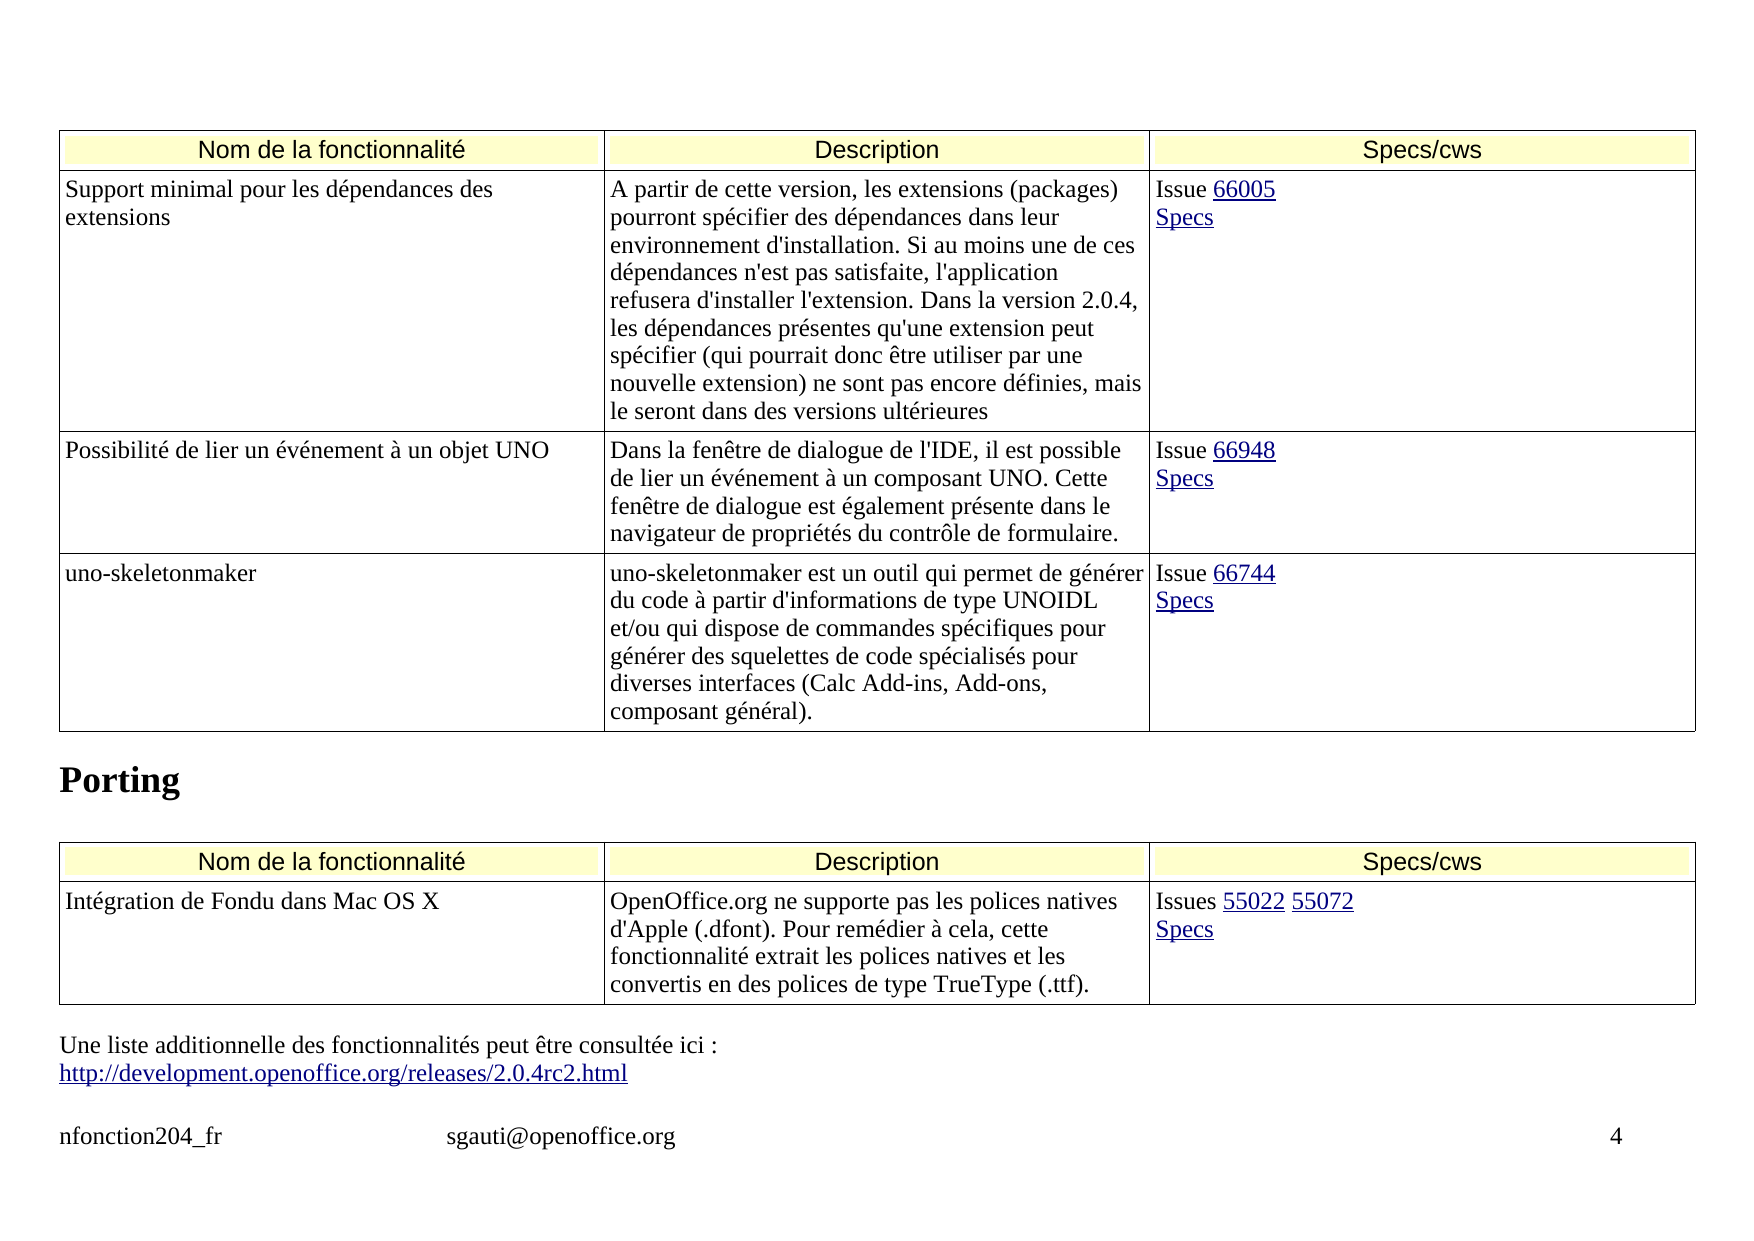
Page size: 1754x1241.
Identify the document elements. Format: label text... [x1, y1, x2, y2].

table_cell uno-skeletonmaker [60, 554, 604, 731]
table_cell uno-skeletonmaker est un outil qui permet de générer du code à partir d'informations de type UNOIDL et/ou qui dispose de commandes spécifiques pour générer des squelettes de code spécialisés pour diverses interfaces (Calc Add-ins, Add-ons, composant général). [605, 554, 1149, 731]
table_cell Issues 55022 55072 Specs [1150, 882, 1695, 1003]
table_cell Issue 66005 Specs [1150, 171, 1695, 431]
table_cell Intégration de Fondu dans Mac OS X [60, 882, 604, 1003]
table_header Specs/cws [1150, 131, 1695, 169]
table_header Nom de la fonctionnalité [60, 131, 604, 169]
table_cell Support minimal pour les dépendances des extensions [60, 171, 604, 431]
text Porting [59, 758, 1695, 800]
table_cell OpenOffice.org ne supporte pas les polices natives d'Apple (.dfont). Pour remédier à cela, cette fonctionnalité extrait les polices natives et les convertis en des polices de type TrueType (.ttf). [605, 882, 1149, 1003]
text http://development.openoffice.org/releases/2.0.4rc2.html [59, 1059, 1695, 1087]
table_header Description [605, 131, 1149, 169]
table_header Description [605, 843, 1149, 881]
table_header Nom de la fonctionnalité [60, 843, 604, 881]
table_cell Possibilité de lier un événement à un objet UNO [60, 432, 604, 553]
table_cell Issue 66744 Specs [1150, 554, 1695, 731]
table_header Specs/cws [1150, 843, 1695, 881]
text Une liste additionnelle des fonctionnalités peut être consultée ici : [59, 1031, 1695, 1059]
table_cell Dans la fenêtre de dialogue de l'IDE, il est possible de lier un événement à un composant UNO. Cette fenêtre de dialogue est également présente dans le navigateur de propriétés du contrôle de formulaire. [605, 432, 1149, 553]
table_cell A partir de cette version, les extensions (packages) pourront spécifier des dépendances dans leur environnement d'installation. Si au moins une de ces dépendances n'est pas satisfaite, l'application refusera d'installer l'extension. Dans la version 2.0.4, les dépendances présentes qu'une extension peut spécifier (qui pourrait donc être utiliser par une nouvelle extension) ne sont pas encore définies, mais le seront dans des versions ultérieures [605, 171, 1149, 431]
table_cell Issue 66948 Specs [1150, 432, 1695, 553]
